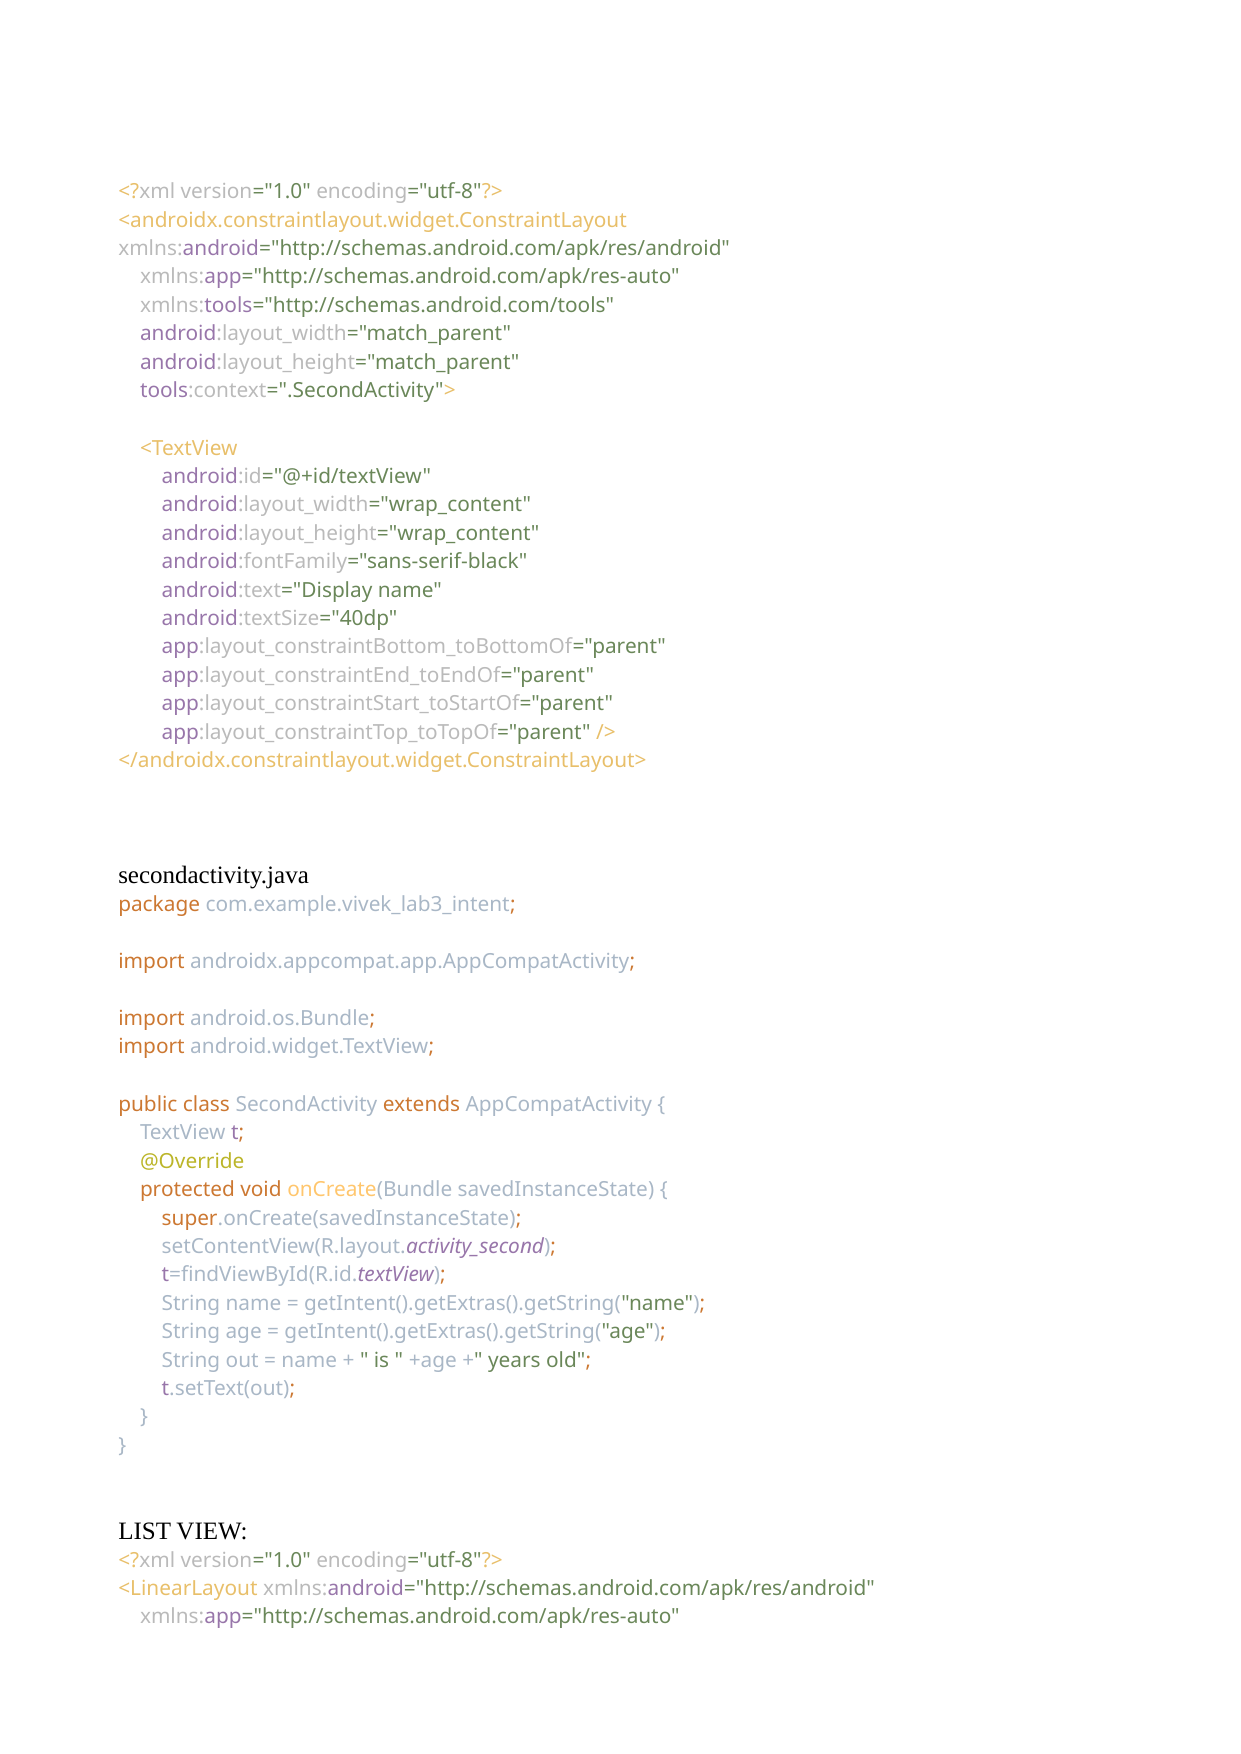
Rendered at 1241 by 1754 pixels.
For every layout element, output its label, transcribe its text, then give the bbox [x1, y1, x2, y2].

text LIST VIEW: [118, 1516, 1122, 1545]
text package com.example.vivek_lab3_intent; import androidx.appcompat.app.AppCompatActivity; import android.os.Bundle; import android.widget.TextView; public class SecondActivity extends AppCompatActivity { TextView t; @Override protected void onCreate(Bundle savedInstanceState) { super.onCreate(savedInstanceState); setContentView(R.layout.activity_second); t=findViewById(R.id.textView); String name = getIntent().getExtras().getString("name"); String age = getIntent().getExtras().getString("age"); String out = name + " is " +age +" years old"; t.setText(out); } } [118, 889, 1122, 1458]
text <?xml version="1.0" encoding="utf-8"?> <LinearLayout xmlns:android="http://schemas.android.com/apk/res/android" xmlns:app="http://schemas.android.com/apk/res-auto" [118, 1545, 1122, 1630]
text secondactivity.java [118, 860, 1122, 889]
text <?xml version="1.0" encoding="utf-8"?> <androidx.constraintlayout.widget.ConstraintLayout xmlns:android="http://schemas.android.com/apk/res/android" xmlns:app="http://schemas.android.com/apk/res-auto" xmlns:tools="http://schemas.android.com/tools" android:layout_width="match_parent" android:layout_height="match_parent" tools:context=".SecondActivity"> <TextView android:id="@+id/textView" android:layout_width="wrap_content" android:layout_height="wrap_content" android:fontFamily="sans-serif-black" android:text="Display name" android:textSize="40dp" app:layout_constraintBottom_toBottomOf="parent" app:layout_constraintEnd_toEndOf="parent" app:layout_constraintStart_toStartOf="parent" app:layout_constraintTop_toTopOf="parent" /> </androidx.constraintlayout.widget.ConstraintLayout> [118, 176, 1122, 774]
